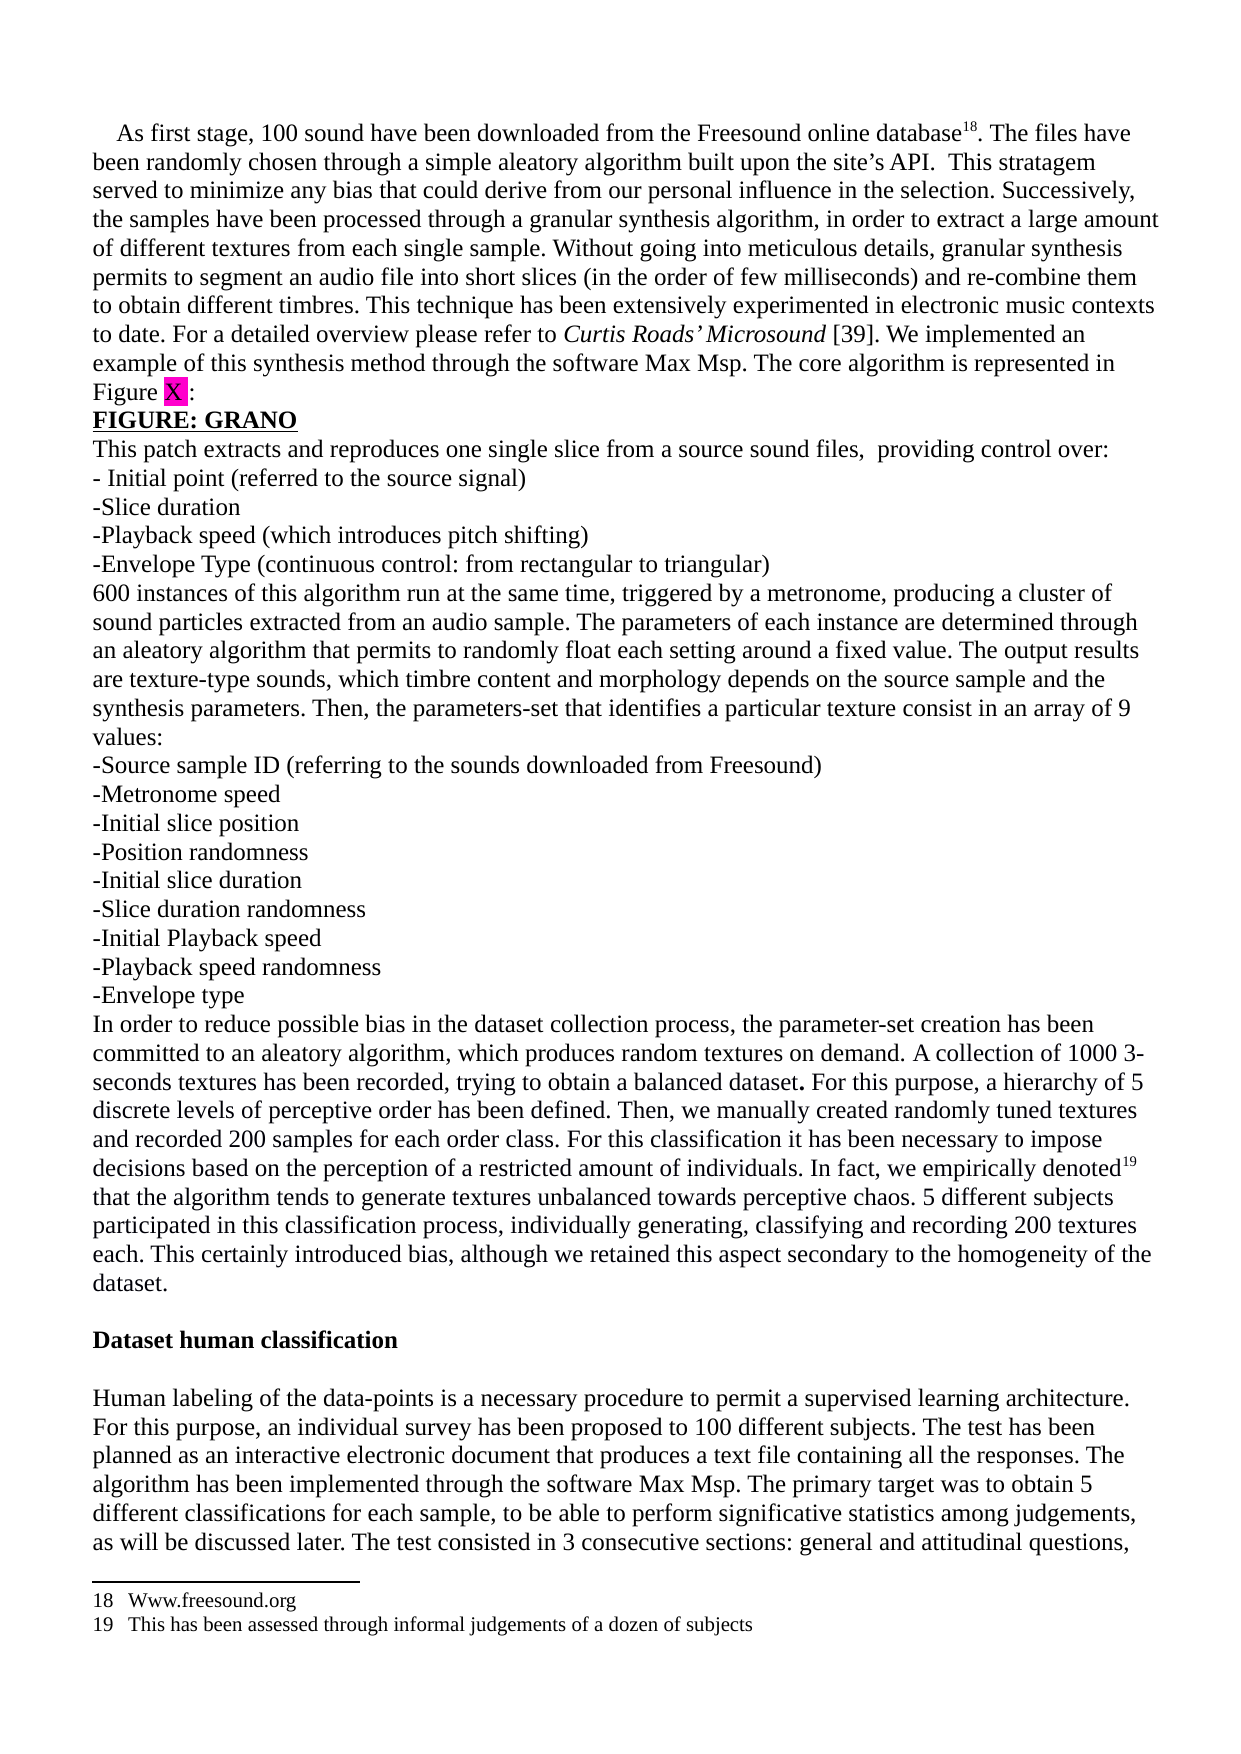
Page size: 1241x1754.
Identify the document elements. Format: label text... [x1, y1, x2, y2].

text -Initial Playback speed [92, 923, 1160, 952]
text -Envelope Type (continuous control: from rectangular to triangular) [92, 549, 1160, 578]
text This patch extracts and reproduces one single slice from a source sound files, providing control over: [92, 434, 1160, 463]
text This has been assessed through informal judgements of a dozen of subjects [92, 1612, 1160, 1636]
text -Metronome speed [92, 779, 1160, 808]
text 600 instances of this algorithm run at the same time, triggered by a metronome, producing a cluster of sound particles extracted from an audio sample. The parameters of each instance are determined through an aleatory algorithm that permits to randomly float each setting around a fixed value. The output results are texture-type sounds, which timbre content and morphology depends on the source sample and the synthesis parameters. Then, the parameters-set that identifies a particular texture consist in an array of 9 values: [92, 578, 1160, 751]
text Www.freesound.org [92, 1588, 1160, 1612]
text Human labeling of the data-points is a necessary procedure to permit a supervised learning architecture. For this purpose, an individual survey has been proposed to 100 different subjects. The test has been planned as an interactive electronic document that produces a text file containing all the responses. The algorithm has been implemented through the software Max Msp. The primary target was to obtain 5 different classifications for each sample, to be able to perform significative statistics among judgements, as will be discussed later. The test consisted in 3 consecutive sections: general and attitudinal questions, [92, 1383, 1160, 1556]
text As first stage, 100 sound have been downloaded from the Freesound online database. The files have been randomly chosen through a simple aleatory algorithm built upon the site’s API. This stratagem served to minimize any bias that could derive from our personal influence in the selection. Successively, the samples have been processed through a granular synthesis algorithm, in order to extract a large amount of different textures from each single sample. Without going into meticulous details, granular synthesis permits to segment an audio file into short slices (in the order of few milliseconds) and re-combine them to obtain different timbres. This technique has been extensively experimented in electronic music contexts to date. For a detailed overview please refer to Curtis Roads’ Microsound [39]. We implemented an example of this synthesis method through the software Max Msp. The core algorithm is represented in Figure X : [92, 118, 1160, 406]
text -Playback speed (which introduces pitch shifting) [92, 521, 1160, 549]
text In order to reduce possible bias in the dataset collection process, the parameter-set creation has been committed to an aleatory algorithm, which produces random textures on demand. A collection of 1000 3-seconds textures has been recorded, trying to obtain a balanced dataset. For this purpose, a hierarchy of 5 discrete levels of perceptive order has been defined. Then, we manually created randomly tuned textures and recorded 200 samples for each order class. For this classification it has been necessary to impose decisions based on the perception of a restricted amount of individuals. In fact, we empirically denoted that the algorithm tends to generate textures unbalanced towards perceptive chaos. 5 different subjects participated in this classification process, individually generating, classifying and recording 200 textures each. This certainly introduced bias, although we retained this aspect secondary to the homogeneity of the dataset. [92, 1009, 1160, 1297]
text -Source sample ID (referring to the sounds downloaded from Freesound) [92, 751, 1160, 779]
text -Slice duration randomness [92, 894, 1160, 923]
text -Position randomness [92, 837, 1160, 866]
text -Playback speed randomness [92, 952, 1160, 981]
text Dataset human classification [92, 1326, 1160, 1354]
text FIGURE: GRANO [92, 406, 1160, 434]
text -Slice duration [92, 492, 1160, 521]
text - Initial point (referred to the source signal) [92, 463, 1160, 492]
text -Initial slice duration [92, 866, 1160, 894]
text -Envelope type [92, 981, 1160, 1009]
text -Initial slice position [92, 808, 1160, 837]
